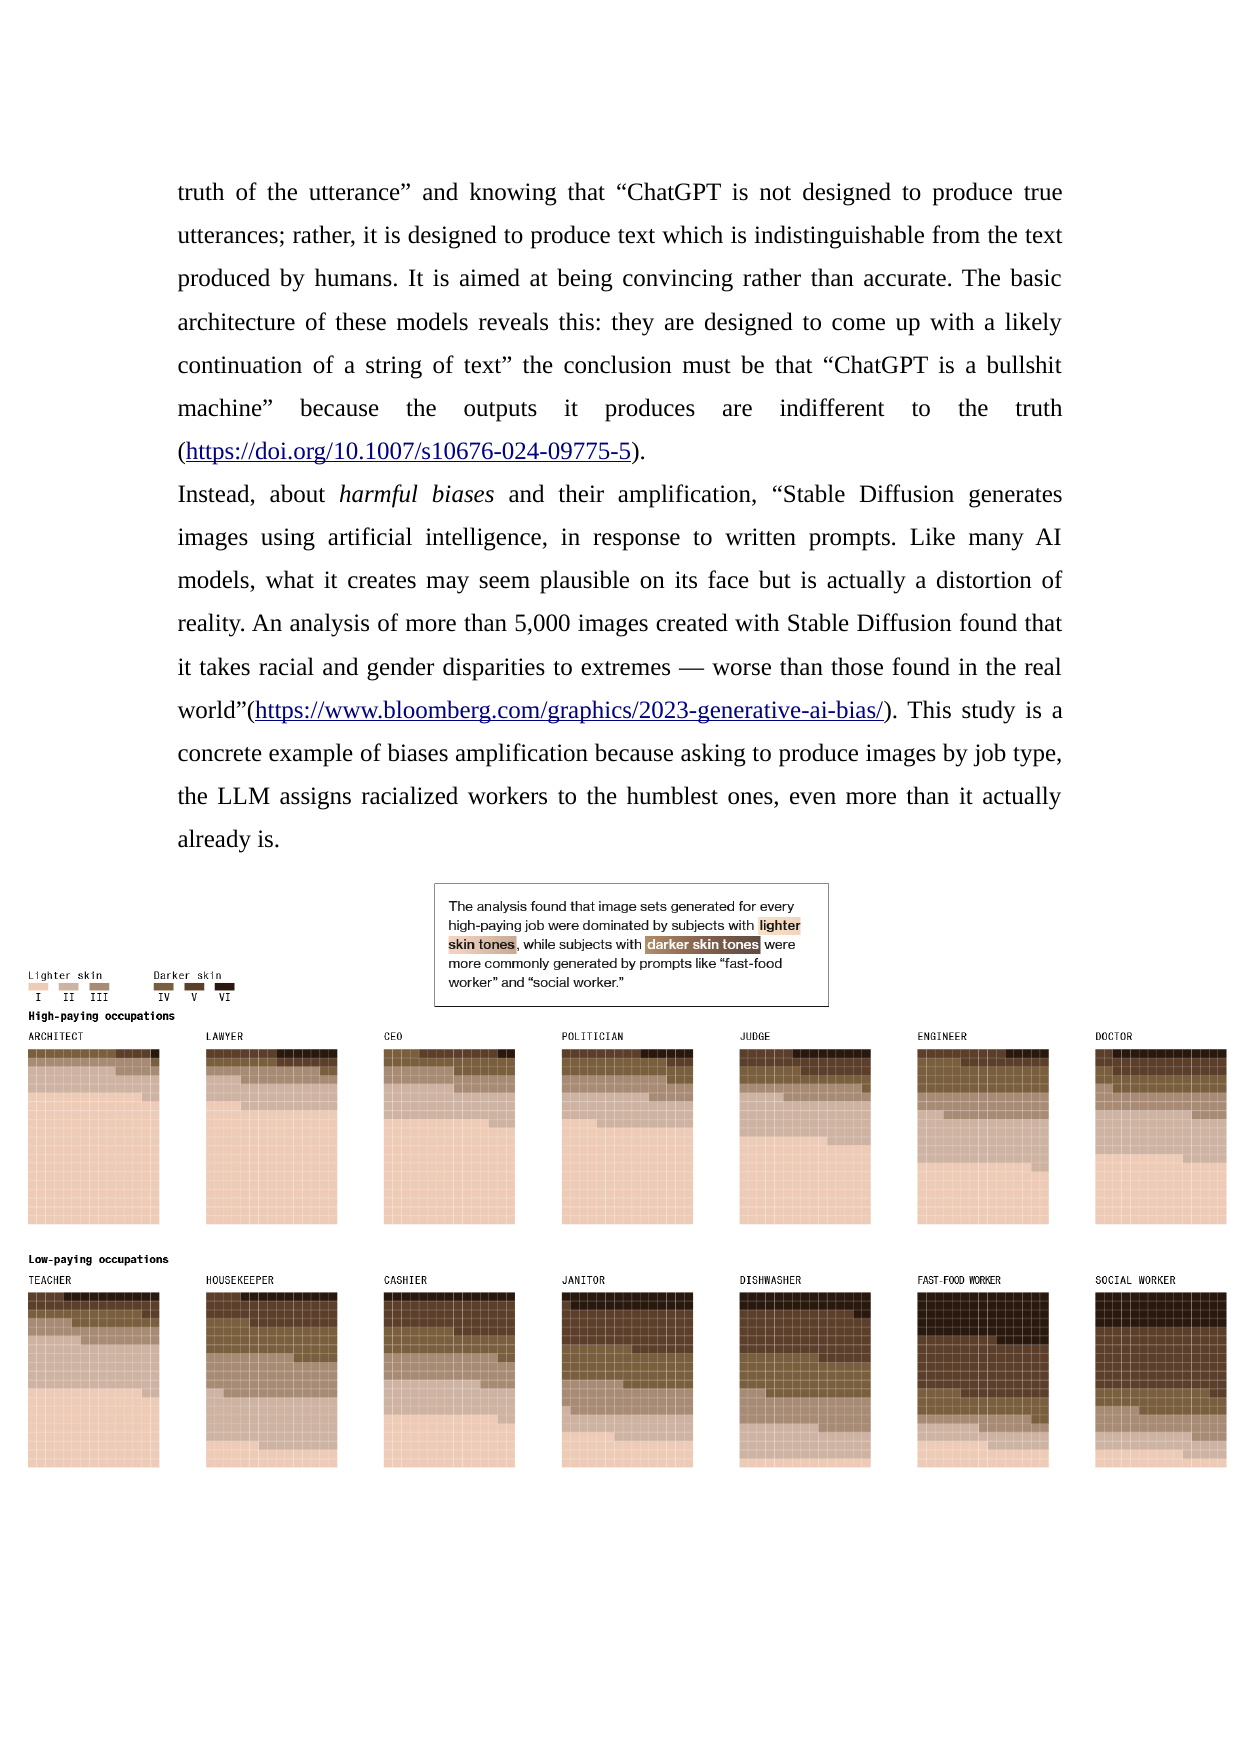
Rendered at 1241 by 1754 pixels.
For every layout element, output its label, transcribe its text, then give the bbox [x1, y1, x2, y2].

text Instead, about harmful biases and their amplification, “Stable Diffusion generates images using artificial intelligence, in response to written prompts. Like many AI models, what it creates may seem plausible on its face but is actually a distortion of reality. An analysis of more than 5,000 images created with Stable Diffusion found that it takes racial and gender disparities to extremes — worse than those found in the real world”(https://www.bloomberg.com/graphics/2023-generative-ai-bias/). This study is a concrete example of biases amplification because asking to produce images by job type, the LLM assigns racialized workers to the humblest ones, even more than it actually already is. [177, 479, 1063, 853]
picture [0, 881, 1241, 1474]
text truth of the utterance” and knowing that “ChatGPT is not designed to produce true utterances; rather, it is designed to produce text which is indistinguishable from the text produced by humans. It is aimed at being convincing rather than accurate. The basic architecture of these models reveals this: they are designed to come up with a likely continuation of a string of text” the conclusion must be that “ChatGPT is a bullshit machine” because the outputs it produces are indifferent to the truth (https://doi.org/10.1007/s10676-024-09775-5). [177, 177, 1063, 465]
